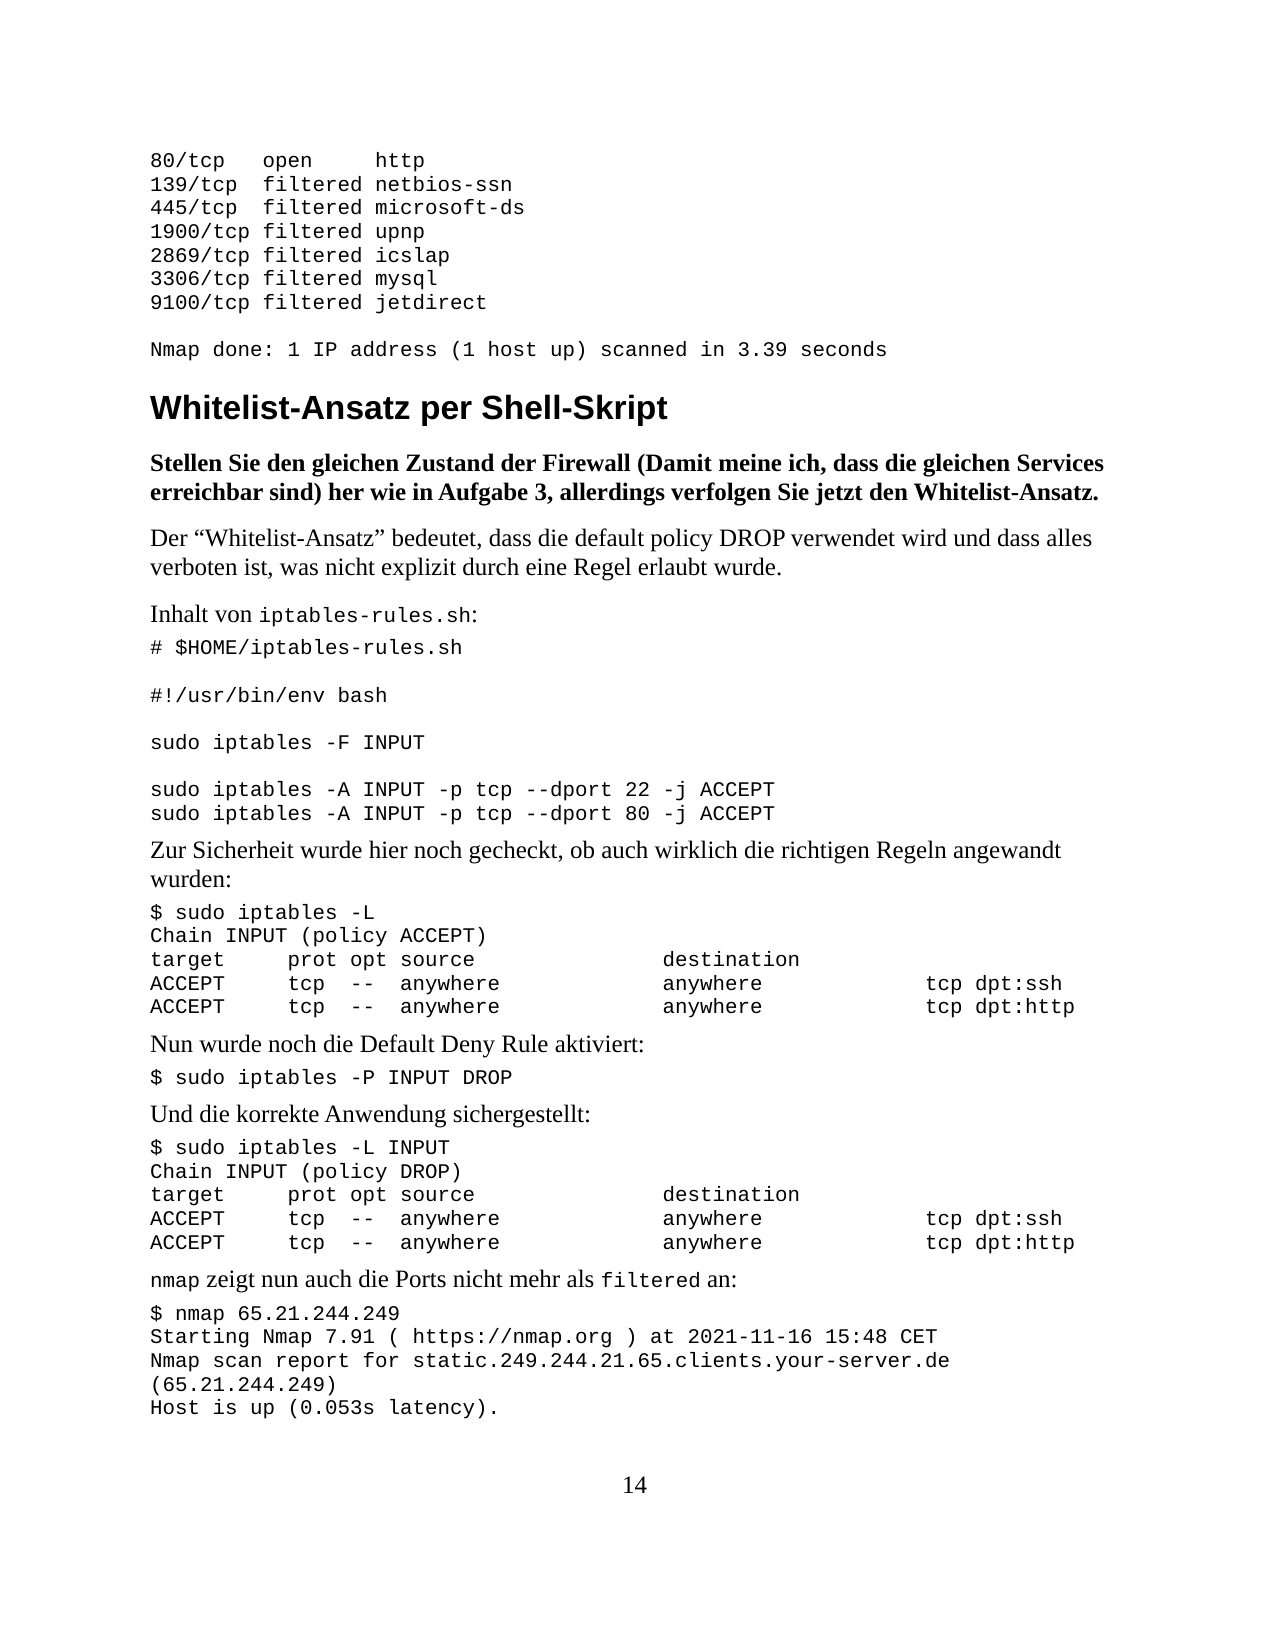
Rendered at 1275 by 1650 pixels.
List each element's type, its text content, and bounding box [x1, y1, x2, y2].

text 445/tcp filtered microsoft-ds [150, 197, 1125, 221]
text ACCEPT tcp -- anywhere anywhere tcp dpt:http [150, 1232, 1125, 1255]
text ACCEPT tcp -- anywhere anywhere tcp dpt:http [150, 996, 1125, 1020]
text ACCEPT tcp -- anywhere anywhere tcp dpt:ssh [150, 973, 1125, 996]
text sudo iptables -A INPUT -p tcp --dport 22 -j ACCEPT [150, 779, 1125, 803]
text sudo iptables -F INPUT [150, 732, 1125, 756]
text 9100/tcp filtered jetdirect [150, 292, 1125, 316]
text Und die korrekte Anwendung sichergestellt: [150, 1099, 1125, 1128]
text target prot opt source destination [150, 949, 1125, 973]
text ACCEPT tcp -- anywhere anywhere tcp dpt:ssh [150, 1208, 1125, 1232]
text $ sudo iptables -P INPUT DROP [150, 1067, 1125, 1090]
text Starting Nmap 7.91 ( https://nmap.org ) at 2021-11-16 15:48 CET [150, 1326, 1125, 1350]
text Inhalt von iptables-rules.sh: [150, 599, 1125, 628]
subtitle Whitelist-Ansatz per Shell-Skript [150, 388, 1125, 426]
text #!/usr/bin/env bash [150, 684, 1125, 708]
text nmap zeigt nun auch die Ports nicht mehr als filtered an: [150, 1264, 1125, 1294]
text $ nmap 65.21.244.249 [150, 1303, 1125, 1326]
text $ sudo iptables -L INPUT [150, 1137, 1125, 1161]
text Nun wurde noch die Default Deny Rule aktiviert: [150, 1029, 1125, 1058]
text target prot opt source destination [150, 1184, 1125, 1208]
text 2869/tcp filtered icslap [150, 244, 1125, 268]
text 139/tcp filtered netbios-ssn [150, 174, 1125, 197]
text Chain INPUT (policy ACCEPT) [150, 926, 1125, 949]
text $ sudo iptables -L [150, 902, 1125, 926]
text 80/tcp open http [150, 150, 1125, 174]
text # $HOME/iptables-rules.sh [150, 637, 1125, 661]
text 1900/tcp filtered upnp [150, 221, 1125, 244]
text 3306/tcp filtered mysql [150, 268, 1125, 292]
text Host is up (0.053s latency). [150, 1397, 1125, 1421]
text Stellen Sie den gleichen Zustand der Firewall (Damit meine ich, dass die gleichen Services erreichbar sind) her wie in Aufgabe 3, allerdings verfolgen Sie jetzt den Whitelist-Ansatz. [150, 448, 1125, 505]
text Nmap done: 1 IP address (1 host up) scanned in 3.39 seconds [150, 339, 1125, 363]
text Nmap scan report for static.249.244.21.65.clients.your-server.de (65.21.244.249) [150, 1350, 1125, 1397]
text Chain INPUT (policy DROP) [150, 1161, 1125, 1184]
text sudo iptables -A INPUT -p tcp --dport 80 -j ACCEPT [150, 803, 1125, 826]
text Zur Sicherheit wurde hier noch gecheckt, ob auch wirklich die richtigen Regeln angewandt wurden: [150, 835, 1125, 893]
text Der “Whitelist-Ansatz” bedeutet, dass die default policy DROP verwendet wird und dass alles verboten ist, was nicht explizit durch eine Regel erlaubt wurde. [150, 523, 1125, 581]
